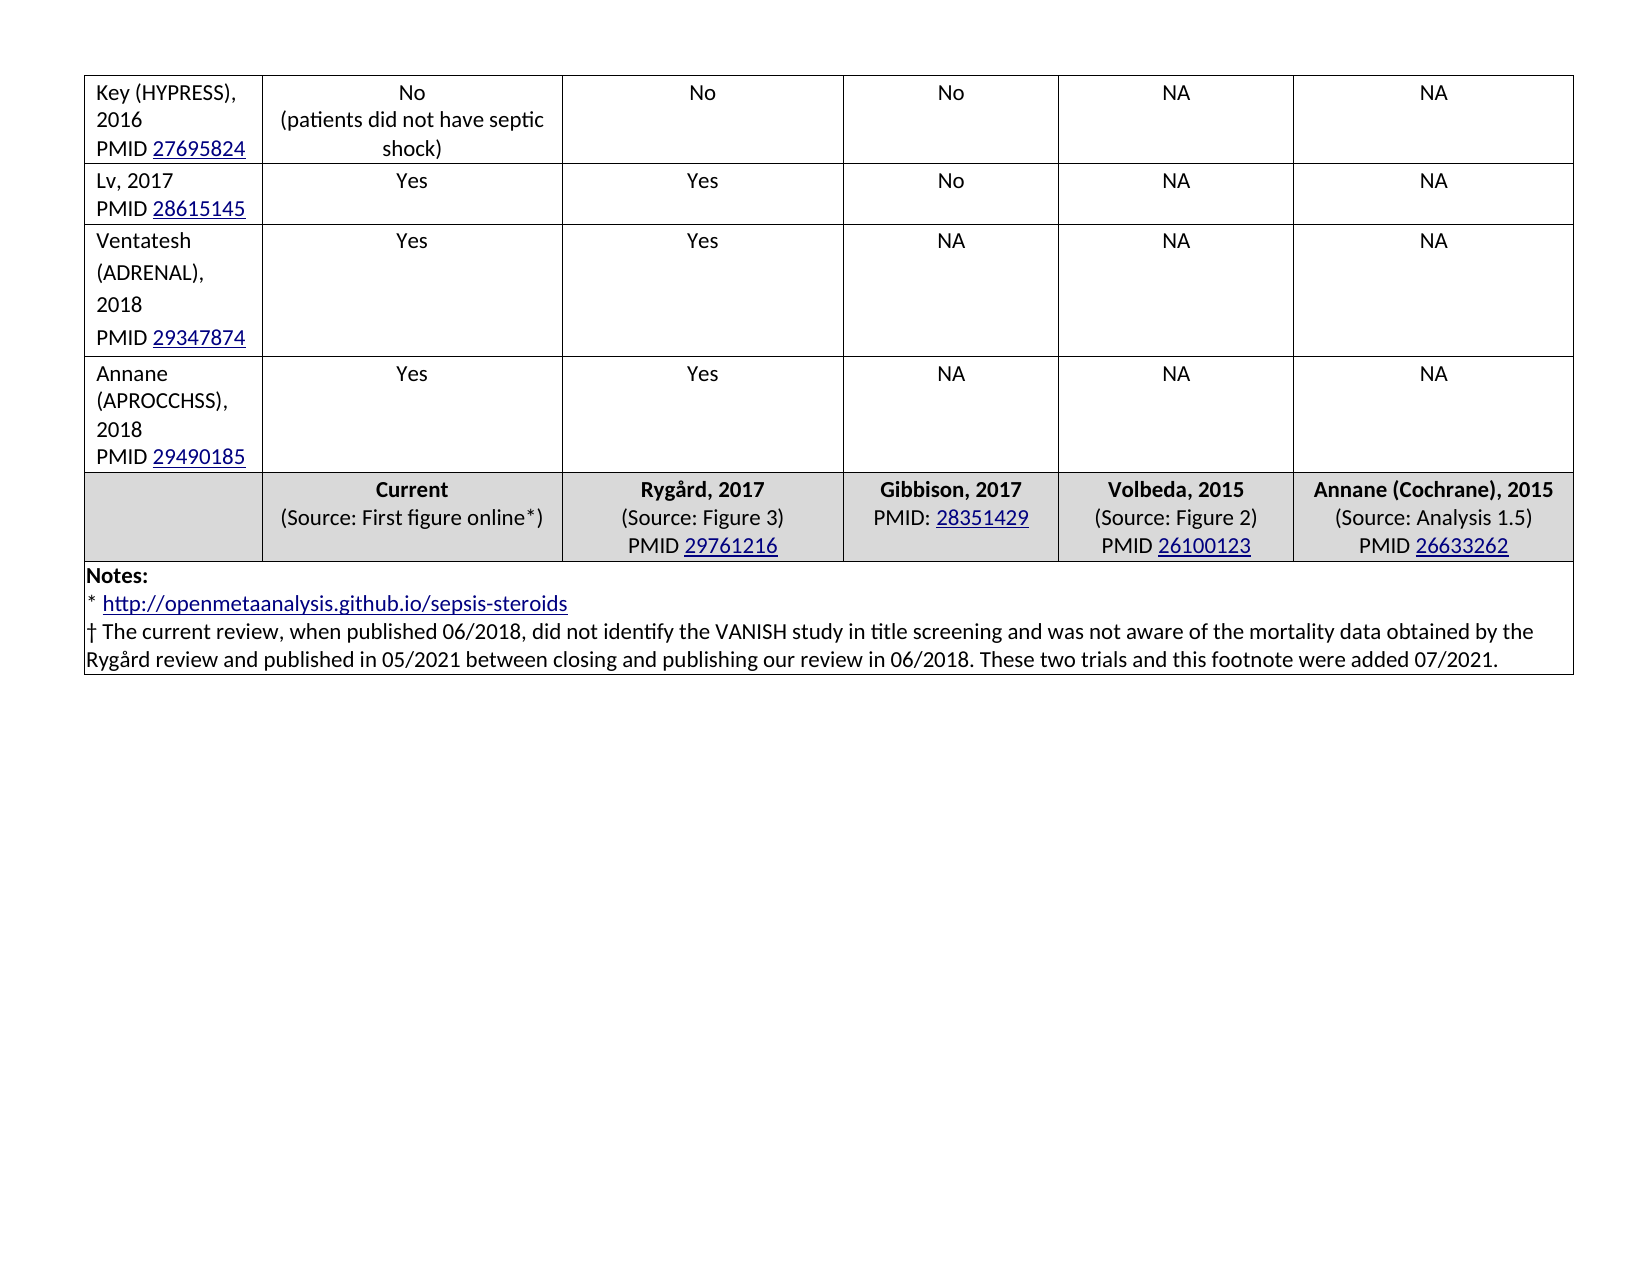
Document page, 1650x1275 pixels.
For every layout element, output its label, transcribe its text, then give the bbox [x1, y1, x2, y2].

table_cell NA [844, 225, 1058, 356]
table_cell Yes [563, 357, 843, 472]
table_cell NA [1294, 164, 1573, 223]
table_cell Annane (APROCCHSS), 2018 PMID 29490185 [85, 357, 262, 472]
table_cell Ventatesh (ADRENAL), 2018 PMID 29347874 [85, 225, 262, 356]
table_cell Yes [263, 225, 562, 356]
table_cell NA [1059, 164, 1293, 223]
table_cell Annane (Cochrane), 2015 (Source: Analysis 1.5) PMID 26633262 [1294, 473, 1573, 561]
table_cell NA [844, 357, 1058, 472]
table_cell Rygård, 2017 (Source: Figure 3) PMID 29761216 [563, 473, 843, 561]
table_cell NA [1294, 357, 1573, 472]
table_cell NA [1294, 225, 1573, 356]
table_cell Yes [263, 357, 562, 472]
table_cell No [844, 76, 1058, 163]
table_cell Current (Source: First figure online*) [263, 473, 562, 561]
table_cell Yes [563, 225, 843, 356]
table_cell No (patients did not have septic shock) [263, 76, 562, 163]
table_cell NA [1059, 76, 1293, 163]
table_cell NA [1294, 76, 1573, 163]
table_cell Yes [563, 164, 843, 223]
table_cell Key (HYPRESS), 2016 PMID 27695824 [85, 76, 262, 163]
table_cell Volbeda, 2015 (Source: Figure 2) PMID 26100123 [1059, 473, 1293, 561]
table_cell Yes [263, 164, 562, 223]
table_cell No [844, 164, 1058, 223]
table_cell Lv, 2017 PMID 28615145 [85, 164, 262, 223]
table_cell NA [1059, 357, 1293, 472]
table_cell Gibbison, 2017 PMID: 28351429 [844, 473, 1058, 561]
table_cell NA [1059, 225, 1293, 356]
table_cell [85, 473, 262, 561]
table_cell Notes: * http://openmetaanalysis.github.io/sepsis-steroids † The current review, when published 06/2018, did not identify the VANISH study in title screening and was not aware of the mortality data obtained by the Rygård review and published in 05/2021 between closing and publishing our review in 06/2018. These two trials and this footnote were added 07/2021. [85, 562, 1573, 674]
table_cell No [563, 76, 843, 163]
